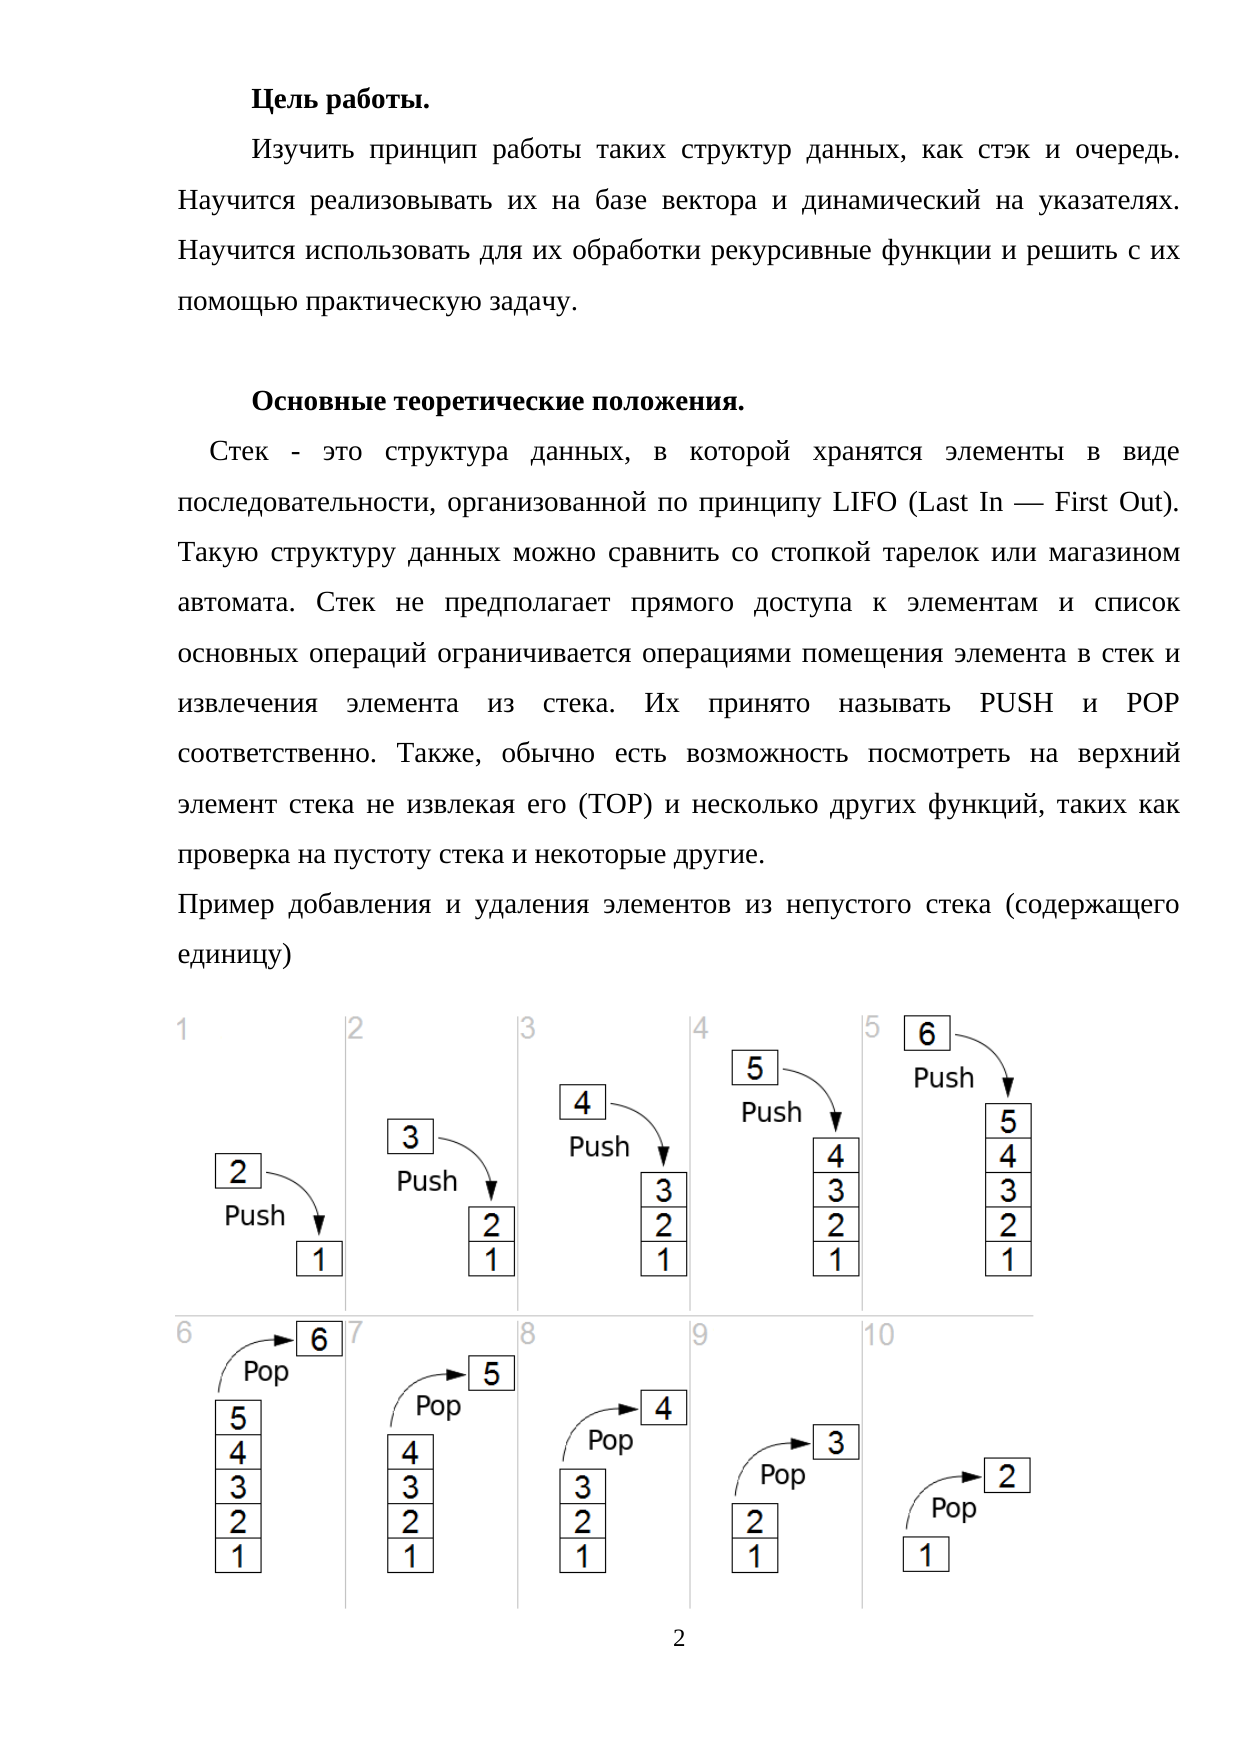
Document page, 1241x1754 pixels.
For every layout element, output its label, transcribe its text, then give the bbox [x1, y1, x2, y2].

text Основные теоретические положения. [177, 383, 1181, 417]
text Изучить принцип работы таких структур данных, как стэк и очередь. Научится реализовывать их на базе вектора и динамический на указателях. Научится использовать для их обработки рекурсивные функции и решить с их помощью практическую задачу. [177, 132, 1181, 316]
text Пример добавления и удаления элементов из непустого стека (содержащего единицу) [177, 886, 1181, 970]
text Стек - это структура данных, в которой хранятся элементы в виде последовательности, организованной по принципу LIFO (Last In — First Out). Такую структуру данных можно сравнить со стопкой тарелок или магазином автомата. Стек не предполагает прямого доступа к элементам и список основных операций ограничивается операциями помещения элемента в стек и извлечения элемента из стека. Их принято называть PUSH и POP соответственно. Также, обычно есть возможность посмотреть на верхний элемент стека не извлекая его (TOP) и несколько других функций, таких как проверка на пустоту стека и некоторые другие. [177, 433, 1181, 869]
text Цель работы. [177, 81, 1181, 115]
picture [175, 1012, 1034, 1612]
